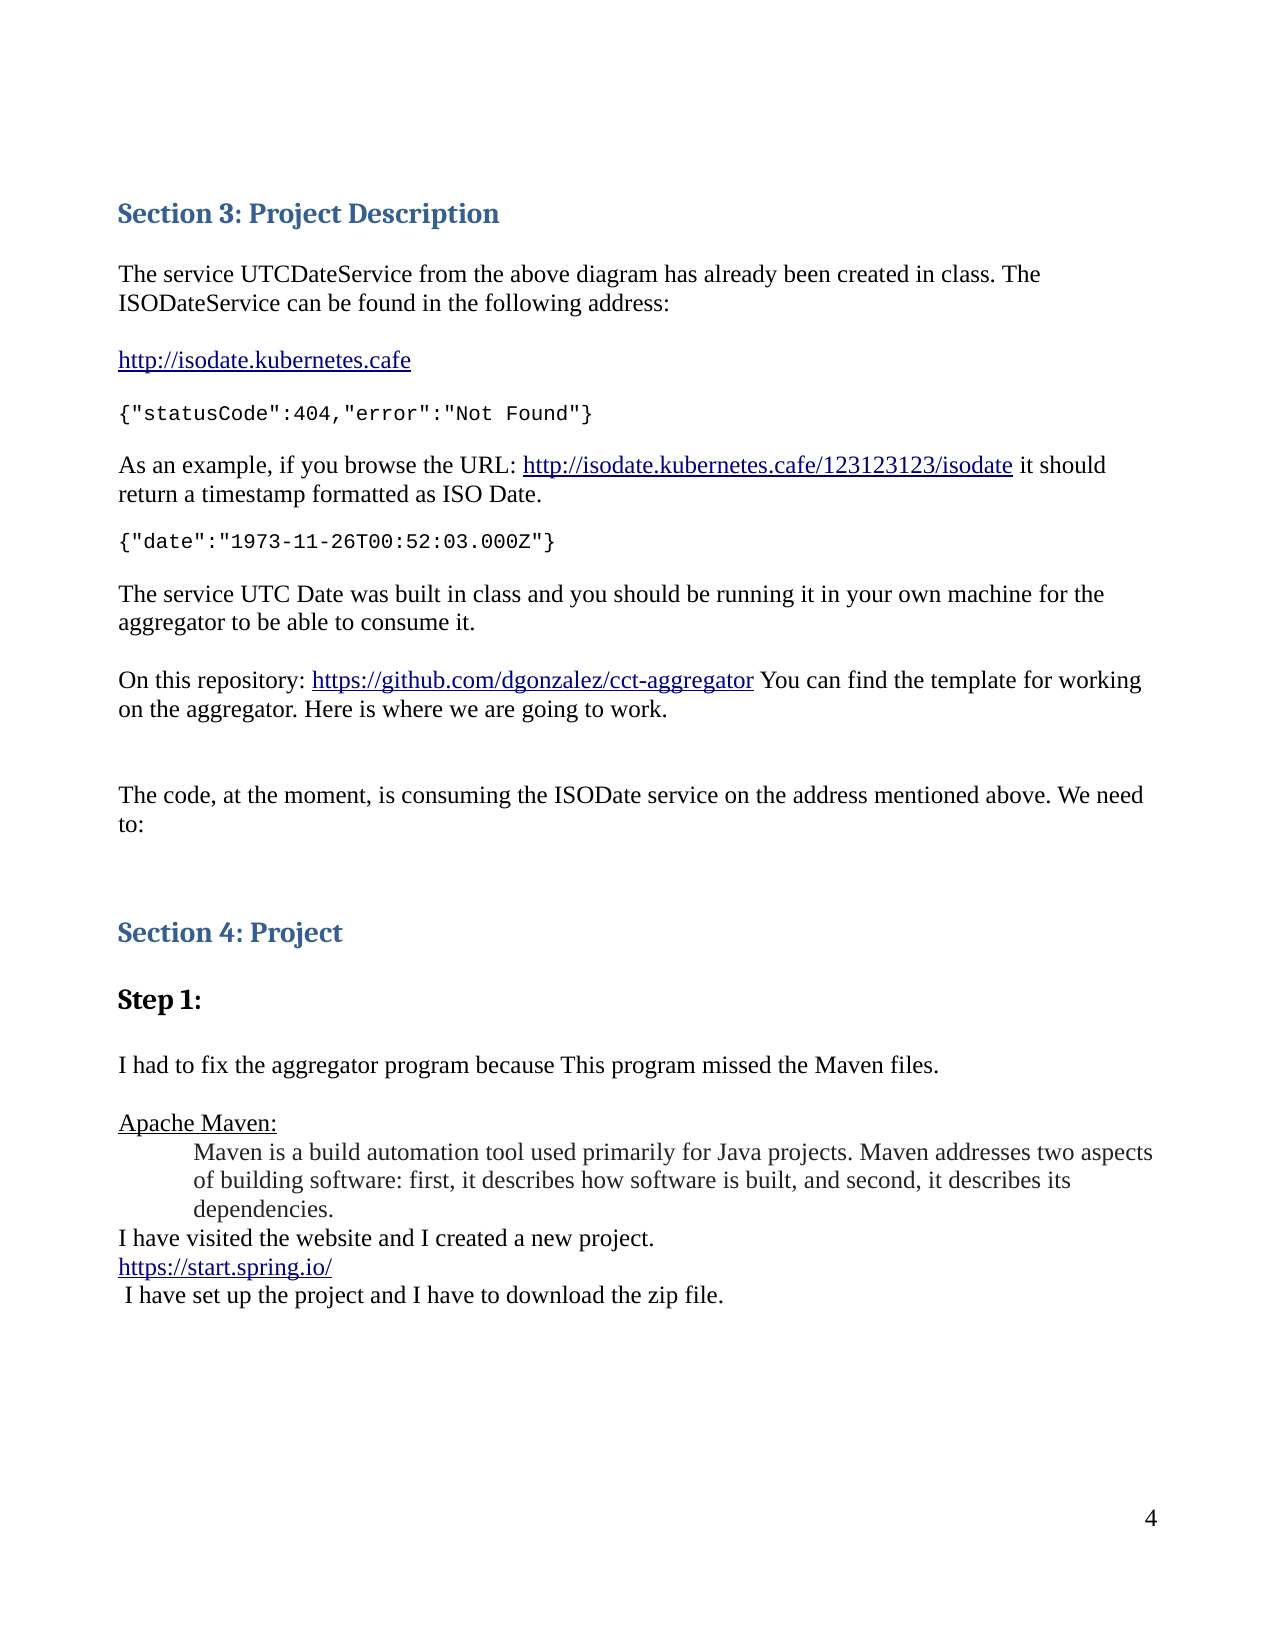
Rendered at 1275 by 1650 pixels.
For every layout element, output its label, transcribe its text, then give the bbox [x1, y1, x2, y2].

text {"date":"1973-11-26T00:52:03.000Z"} [118, 531, 1157, 555]
text As an example, if you browse the URL: http://isodate.kubernetes.cafe/123123123/isodate it should return a timestamp formatted as ISO Date. [118, 450, 1157, 508]
text I have visited the website and I created a new project. [118, 1223, 1157, 1252]
text The service UTCDateService from the above diagram has already been created in class. The ISODateService can be found in the following address: [118, 259, 1157, 317]
list Maven is a build automation tool used primarily for Java projects. Maven addresses two aspects of building software: first, it describes how software is built, and second, it describes its dependencies. [156, 1137, 1157, 1223]
text I had to fix the aggregator program because This program missed the Maven files. [118, 1050, 1157, 1079]
text {"statusCode":404,"error":"Not Found"} [118, 403, 1157, 427]
subtitle Section 4: Project [118, 916, 1157, 950]
text Step 1: [118, 983, 1157, 1017]
text http://isodate.kubernetes.cafe [118, 345, 1157, 374]
subtitle Section 3: Project Description [118, 197, 1157, 230]
text I have set up the project and I have to download the zip file. [118, 1280, 1157, 1309]
text https://start.spring.io/ [118, 1252, 1157, 1280]
text On this repository: https://github.com/dgonzalez/cct-aggregator You can find the template for working on the aggregator. Here is where we are going to work. [118, 665, 1157, 722]
text The service UTC Date was built in class and you should be running it in your own machine for the aggregator to be able to consume it. [118, 579, 1157, 636]
text The code, at the moment, is consuming the ISODate service on the address mentioned above. We need to: [118, 780, 1157, 837]
text Apache Maven: [118, 1108, 1157, 1137]
